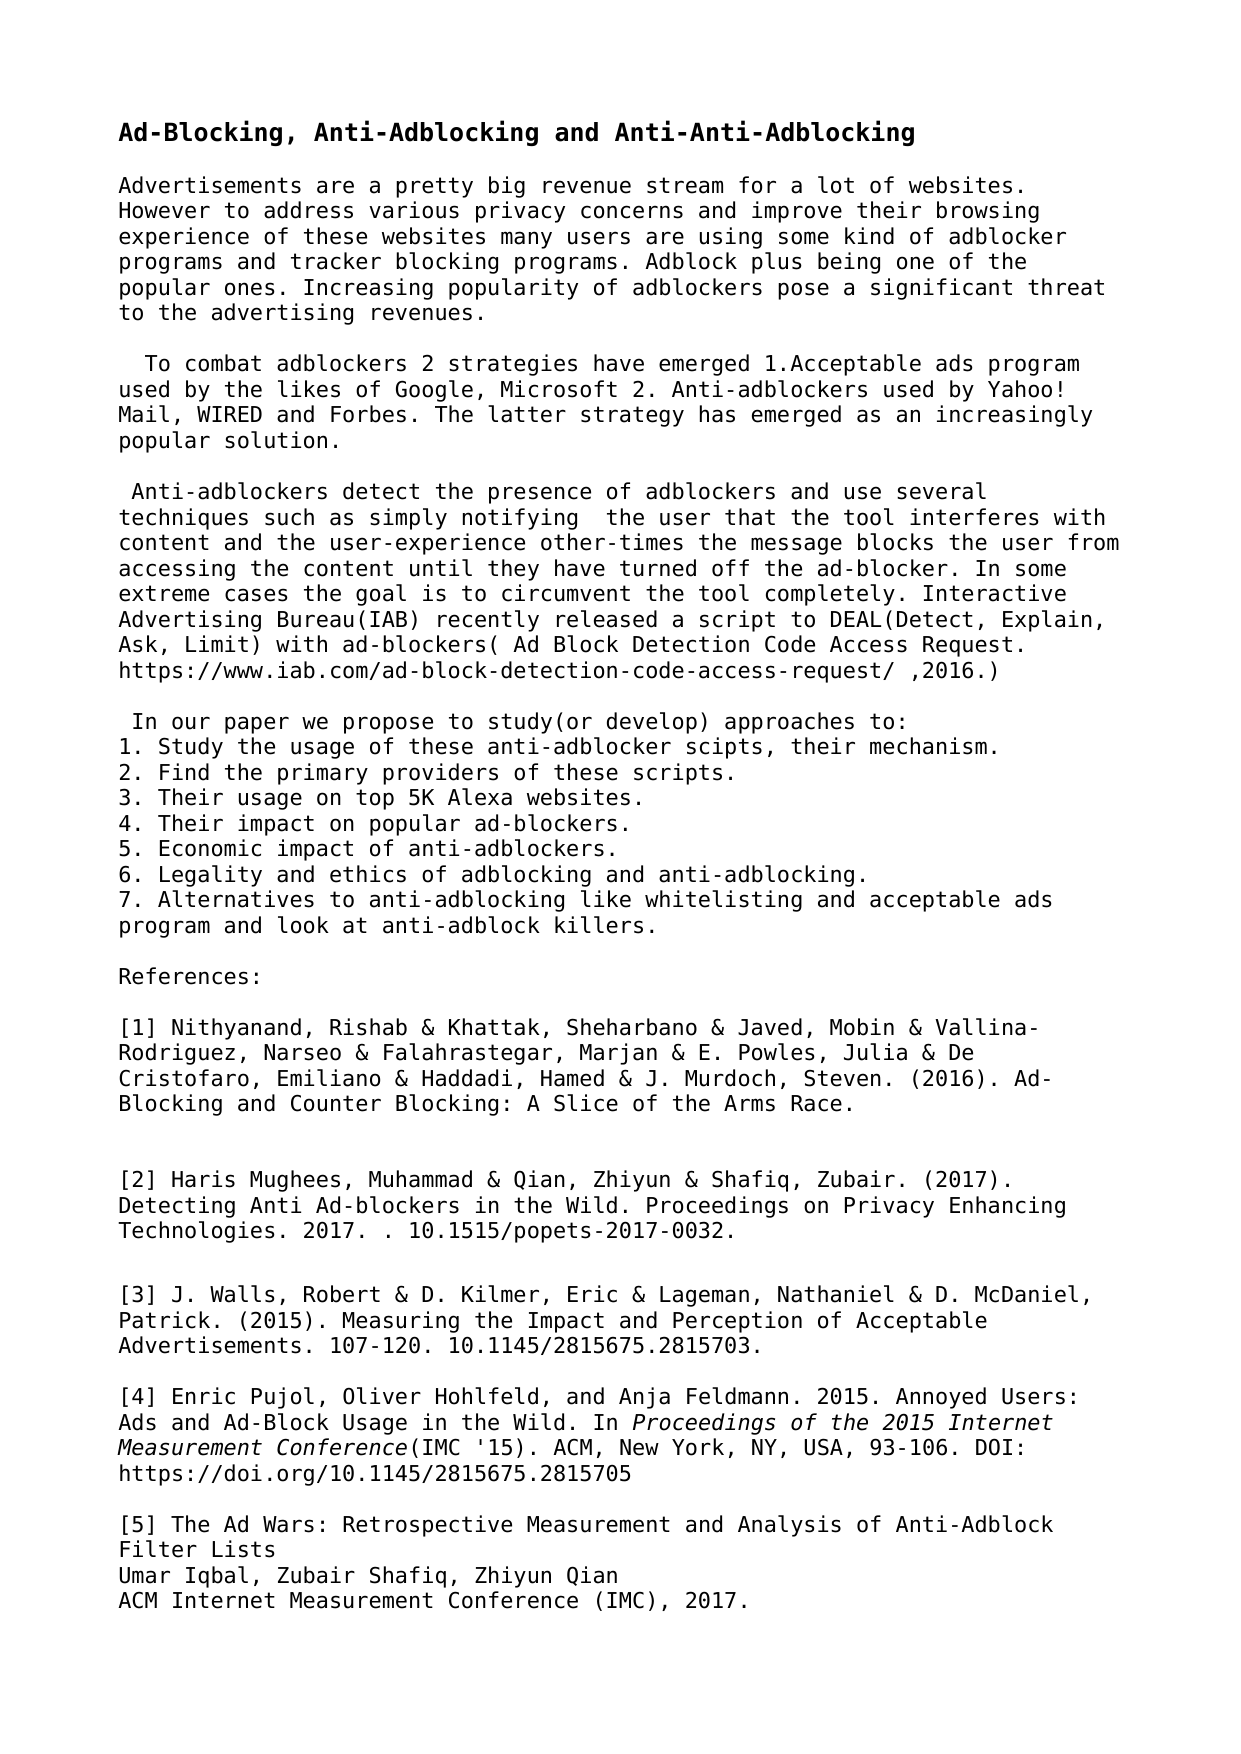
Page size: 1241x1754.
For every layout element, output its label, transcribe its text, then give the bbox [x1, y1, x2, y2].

text 2. Find the primary providers of these scripts. [118, 760, 1122, 785]
text 1. Study the usage of these anti-adblocker scipts, their mechanism. [118, 734, 1122, 760]
text 6. Legality and ethics of adblocking and anti-adblocking. [118, 862, 1122, 887]
text [4] Enric Pujol, Oliver Hohlfeld, and Anja Feldmann. 2015. Annoyed Users: Ads and Ad-Block Usage in the Wild. In Proceedings of the 2015 Internet Measurement Conference(IMC '15). ACM, New York, NY, USA, 93-106. DOI: https://doi.org/10.1145/2815675.2815705 [118, 1384, 1122, 1486]
text [5] The Ad Wars: Retrospective Measurement and Analysis of Anti-Adblock Filter Lists Umar Iqbal, Zubair Shafiq, Zhiyun Qian ACM Internet Measurement Conference (IMC), 2017. [118, 1512, 1122, 1614]
text Advertisements are a pretty big revenue stream for a lot of websites. However to address various privacy concerns and improve their browsing experience of these websites many users are using some kind of adblocker programs and tracker blocking programs. Adblock plus being one of the popular ones. Increasing popularity of adblockers pose a significant threat to the advertising revenues. [118, 173, 1122, 326]
text 5. Economic impact of anti-adblockers. [118, 836, 1122, 862]
text 7. Alternatives to anti-adblocking like whitelisting and acceptable ads program and look at anti-adblock killers. [118, 887, 1122, 938]
text To combat adblockers 2 strategies have emerged 1.Acceptable ads program used by the likes of Google, Microsoft 2. Anti-adblockers used by Yahoo! Mail, WIRED and Forbes. The latter strategy has emerged as an increasingly popular solution. [118, 351, 1122, 453]
text Anti-adblockers detect the presence of adblockers and use several techniques such as simply notifying the user that the tool interferes with content and the user-experience other-times the message blocks the user from accessing the content until they have turned off the ad-blocker. In some extreme cases the goal is to circumvent the tool completely. Interactive Advertising Bureau(IAB) recently released a script to DEAL(Detect, Explain, Ask, Limit) with ad-blockers( Ad Block Detection Code Access Request. https://www.iab.com/ad-block-detection-code-access-request/ ,2016.) [118, 479, 1122, 683]
text In our paper we propose to study(or develop) approaches to: [118, 709, 1122, 734]
text [1] Nithyanand, Rishab & Khattak, Sheharbano & Javed, Mobin & Vallina-Rodriguez, Narseo & Falahrastegar, Marjan & E. Powles, Julia & De Cristofaro, Emiliano & Haddadi, Hamed & J. Murdoch, Steven. (2016). Ad-Blocking and Counter Blocking: A Slice of the Arms Race. [118, 1015, 1122, 1117]
text 3. Their usage on top 5K Alexa websites. [118, 785, 1122, 811]
text Ad-Blocking, Anti-Adblocking and Anti-Anti-Adblocking [118, 118, 1122, 147]
text References: [118, 964, 1122, 989]
subtitle [2] Haris Mughees, Muhammad & Qian, Zhiyun & Shafiq, Zubair. (2017). Detecting Anti Ad-blockers in the Wild. Proceedings on Privacy Enhancing Technologies. 2017. . 10.1515/popets-2017-0032. [118, 1168, 1122, 1244]
text 4. Their impact on popular ad-blockers. [118, 811, 1122, 836]
text [3] J. Walls, Robert & D. Kilmer, Eric & Lageman, Nathaniel & D. McDaniel, Patrick. (2015). Measuring the Impact and Perception of Acceptable Advertisements. 107-120. 10.1145/2815675.2815703. [118, 1282, 1122, 1359]
